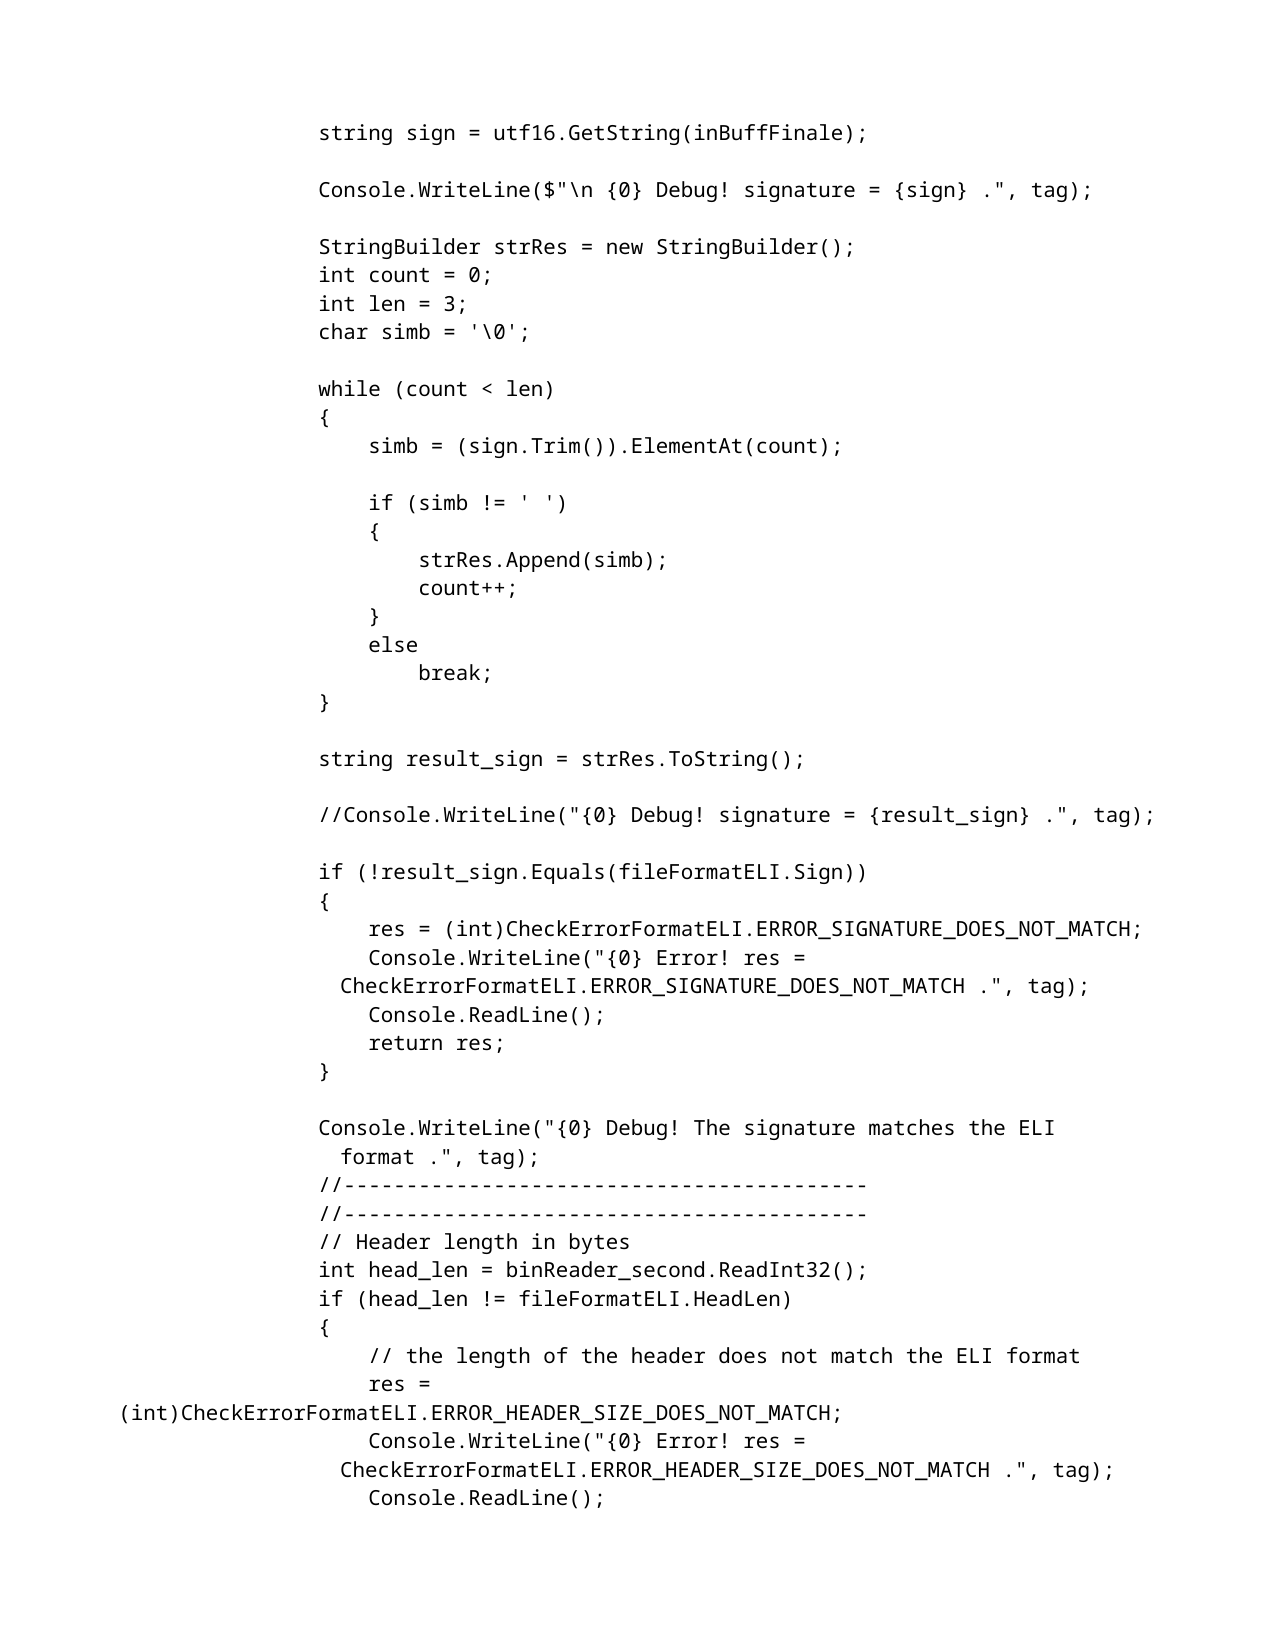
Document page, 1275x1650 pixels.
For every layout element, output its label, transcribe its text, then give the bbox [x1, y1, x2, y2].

text Console.WriteLine("{0} Error! res = CheckErrorFormatELI.ERROR_HEADER_SIZE_DOES_NOT_MATCH .", tag); [118, 1426, 1157, 1483]
text int head_len = binReader_second.ReadInt32(); [118, 1256, 1157, 1284]
text } [118, 687, 1157, 715]
text Console.WriteLine($"\n {0} Debug! signаture = {sign} .", tag); [118, 175, 1157, 203]
text break; [118, 658, 1157, 687]
text } [118, 602, 1157, 630]
text simb = (sign.Trim()).ElementAt(count); [118, 431, 1157, 459]
text res = (int)CheckErrorFormatELI.ERROR_SIGNATURE_DOES_NOT_MATCH; [118, 914, 1157, 943]
text char simb = '\0'; [118, 317, 1157, 346]
text if (!result_sign.Equals(fileFormatELI.Sign)) [118, 857, 1157, 886]
text strRes.Append(simb); [118, 545, 1157, 573]
text while (count < len) [118, 374, 1157, 402]
text return res; [118, 1028, 1157, 1057]
text //------------------------------------------ [118, 1170, 1157, 1199]
text if (head_len != fileFormatELI.HeadLen) [118, 1284, 1157, 1312]
text res = (int)CheckErrorFormatELI.ERROR_HEADER_SIZE_DOES_NOT_MATCH; [118, 1369, 1157, 1426]
text // the length of the header does not match the ELI format [118, 1341, 1157, 1369]
text Console.WriteLine("{0} Debug! The signature matches the ELI format .", tag); [118, 1113, 1157, 1170]
text Console.ReadLine(); [118, 1483, 1157, 1512]
text string result_sign = strRes.ToString(); [118, 744, 1157, 772]
text { [118, 886, 1157, 914]
text } [118, 1057, 1157, 1085]
text //------------------------------------------ [118, 1199, 1157, 1227]
text // Header length in bytes [118, 1227, 1157, 1256]
text { [118, 402, 1157, 431]
text //Console.WriteLine("{0} Debug! signаture = {result_sign} .", tag); [118, 801, 1157, 829]
text StringBuilder strRes = new StringBuilder(); [118, 232, 1157, 260]
text int count = 0; [118, 260, 1157, 289]
text string sign = utf16.GetString(inBuffFinale); [118, 118, 1157, 147]
text Console.ReadLine(); [118, 1000, 1157, 1028]
text int len = 3; [118, 289, 1157, 317]
text else [118, 630, 1157, 658]
text { [118, 1312, 1157, 1341]
text if (simb != ' ') [118, 488, 1157, 516]
text count++; [118, 573, 1157, 602]
text { [118, 516, 1157, 545]
text Console.WriteLine("{0} Error! res = CheckErrorFormatELI.ERROR_SIGNATURE_DOES_NOT_MATCH .", tag); [118, 943, 1157, 1000]
